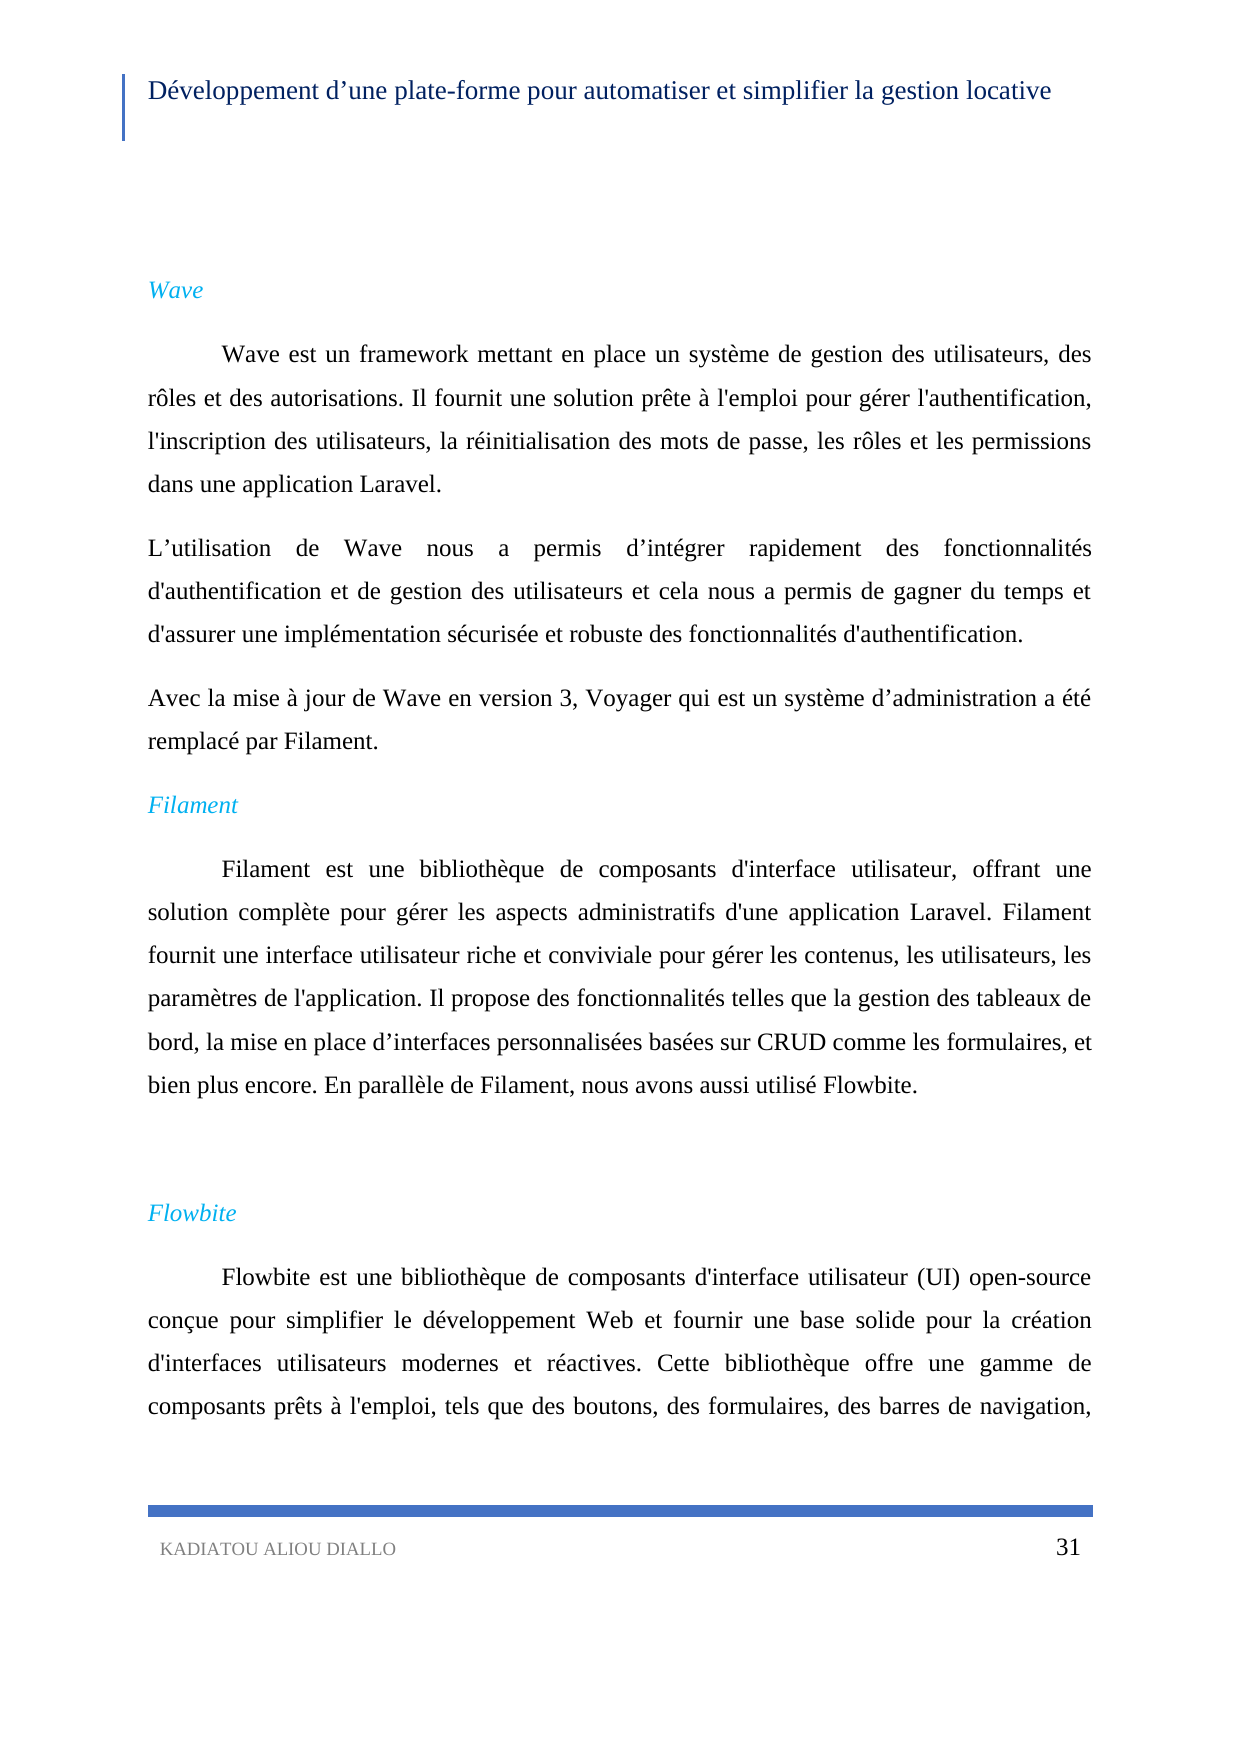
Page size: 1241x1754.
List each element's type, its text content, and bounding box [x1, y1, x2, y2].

text Flowbite [148, 1198, 1093, 1226]
text Avec la mise à jour de Wave en version 3, Voyager qui est un système d’administration a été remplacé par Filament. [148, 683, 1093, 755]
text Wave est un framework mettant en place un système de gestion des utilisateurs, des rôles et des autorisations. Il fournit une solution prête à l'emploi pour gérer l'authentification, l'inscription des utilisateurs, la réinitialisation des mots de passe, les rôles et les permissions dans une application Laravel. [148, 339, 1093, 498]
text L’utilisation de Wave nous a permis d’intégrer rapidement des fonctionnalités d'authentification et de gestion des utilisateurs et cela nous a permis de gagner du temps et d'assurer une implémentation sécurisée et robuste des fonctionnalités d'authentification. [148, 533, 1093, 648]
text Filament est une bibliothèque de composants d'interface utilisateur, offrant une solution complète pour gérer les aspects administratifs d'une application Laravel. Filament fournit une interface utilisateur riche et conviviale pour gérer les contenus, les utilisateurs, les paramètres de l'application. Il propose des fonctionnalités telles que la gestion des tableaux de bord, la mise en place d’interfaces personnalisées basées sur CRUD comme les formulaires, et bien plus encore. En parallèle de Filament, nous avons aussi utilisé Flowbite. [148, 854, 1093, 1098]
text Wave [148, 276, 1093, 304]
text Flowbite est une bibliothèque de composants d'interface utilisateur (UI) open-source conçue pour simplifier le développement Web et fournir une base solide pour la création d'interfaces utilisateurs modernes et réactives. Cette bibliothèque offre une gamme de composants prêts à l'emploi, tels que des boutons, des formulaires, des barres de navigation, [148, 1262, 1093, 1420]
text Filament [148, 790, 1093, 819]
